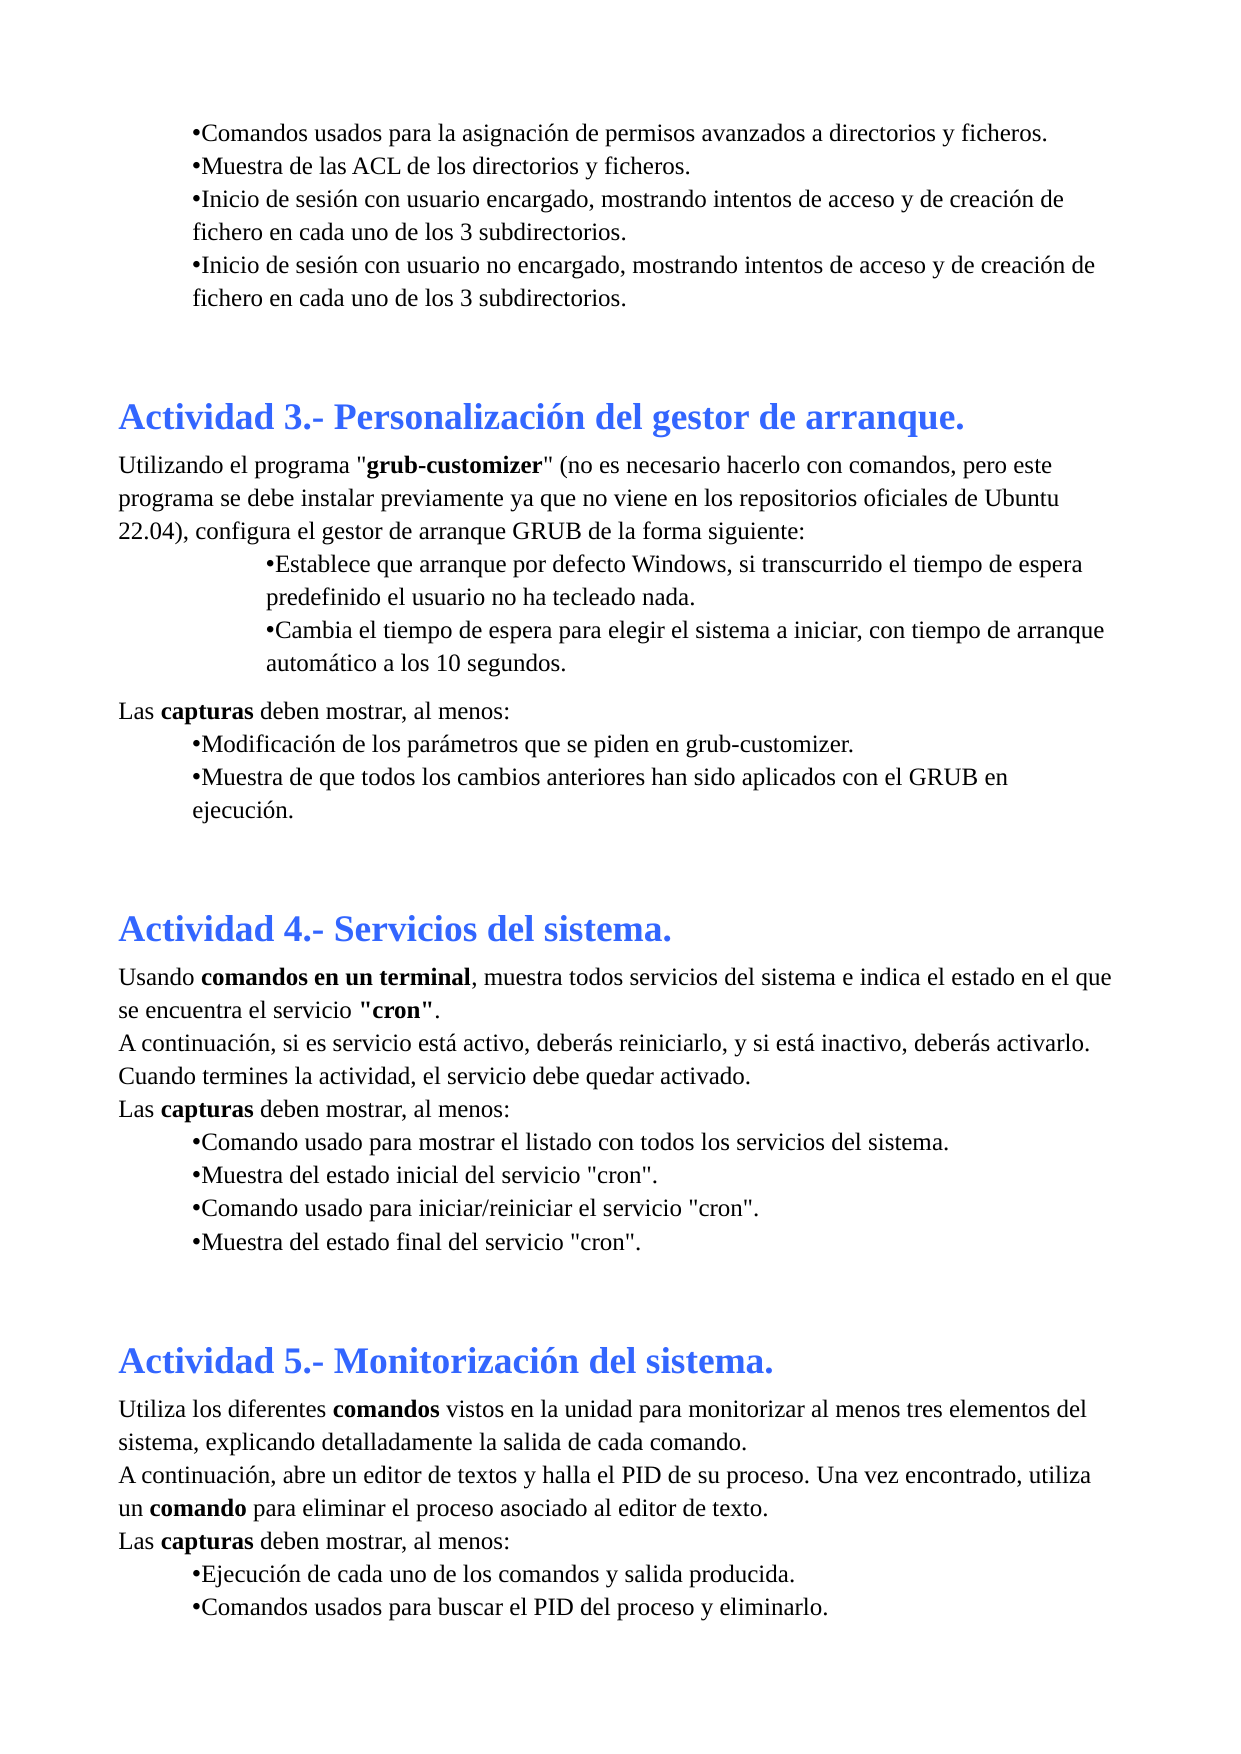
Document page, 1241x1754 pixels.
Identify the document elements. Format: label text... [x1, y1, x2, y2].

text Usando comandos en un terminal, muestra todos servicios del sistema e indica el estado en el que se encuentra el servicio "cron". [118, 962, 1122, 1024]
subtitle Actividad 4.- Servicios del sistema. [118, 864, 1122, 950]
list Inicio de sesión con usuario encargado, mostrando intentos de acceso y de creación de fichero en cada uno de los 3 subdirectorios. [118, 184, 1122, 246]
list Modificación de los parámetros que se piden en grub-customizer. [118, 729, 1122, 758]
text Las capturas deben mostrar, al menos: [118, 696, 1122, 725]
list Inicio de sesión con usuario no encargado, mostrando intentos de acceso y de creación de fichero en cada uno de los 3 subdirectorios. [118, 250, 1122, 312]
list Establece que arranque por defecto Windows, si transcurrido el tiempo de espera predefinido el usuario no ha tecleado nada. [118, 549, 1122, 611]
list Muestra de las ACL de los directorios y ficheros. [118, 151, 1122, 180]
list Comando usado para mostrar el listado con todos los servicios del sistema. [118, 1127, 1122, 1156]
subtitle Actividad 3.- Personalización del gestor de arranque. [118, 352, 1122, 438]
list Cambia el tiempo de espera para elegir el sistema a iniciar, con tiempo de arranque automático a los 10 segundos. [118, 616, 1122, 677]
subtitle Actividad 5.- Monitorización del sistema. [118, 1295, 1122, 1381]
list Muestra del estado final del servicio "cron". [118, 1227, 1122, 1255]
list Muestra de que todos los cambios anteriores han sido aplicados con el GRUB en ejecución. [118, 762, 1122, 824]
text A continuación, abre un editor de textos y halla el PID de su proceso. Una vez encontrado, utiliza un comando para eliminar el proceso asociado al editor de texto. [118, 1460, 1122, 1522]
text Las capturas deben mostrar, al menos: [118, 1094, 1122, 1123]
text Utilizando el programa "grub-customizer" (no es necesario hacerlo con comandos, pero este programa se debe instalar previamente ya que no viene en los repositorios oficiales de Ubuntu 22.04), configura el gestor de arranque GRUB de la forma siguiente: [118, 450, 1122, 545]
list Muestra del estado inicial del servicio "cron". [118, 1161, 1122, 1189]
list Comandos usados para buscar el PID del proceso y eliminarlo. [118, 1592, 1122, 1621]
text A continuación, si es servicio está activo, deberás reiniciarlo, y si está inactivo, deberás activarlo. Cuando termines la actividad, el servicio debe quedar activado. [118, 1028, 1122, 1090]
list Ejecución de cada uno de los comandos y salida producida. [118, 1559, 1122, 1588]
text Utiliza los diferentes comandos vistos en la unidad para monitorizar al menos tres elementos del sistema, explicando detalladamente la salida de cada comando. [118, 1394, 1122, 1456]
list Comandos usados para la asignación de permisos avanzados a directorios y ficheros. [118, 118, 1122, 147]
list Comando usado para iniciar/reiniciar el servicio "cron". [118, 1193, 1122, 1222]
text Las capturas deben mostrar, al menos: [118, 1526, 1122, 1554]
